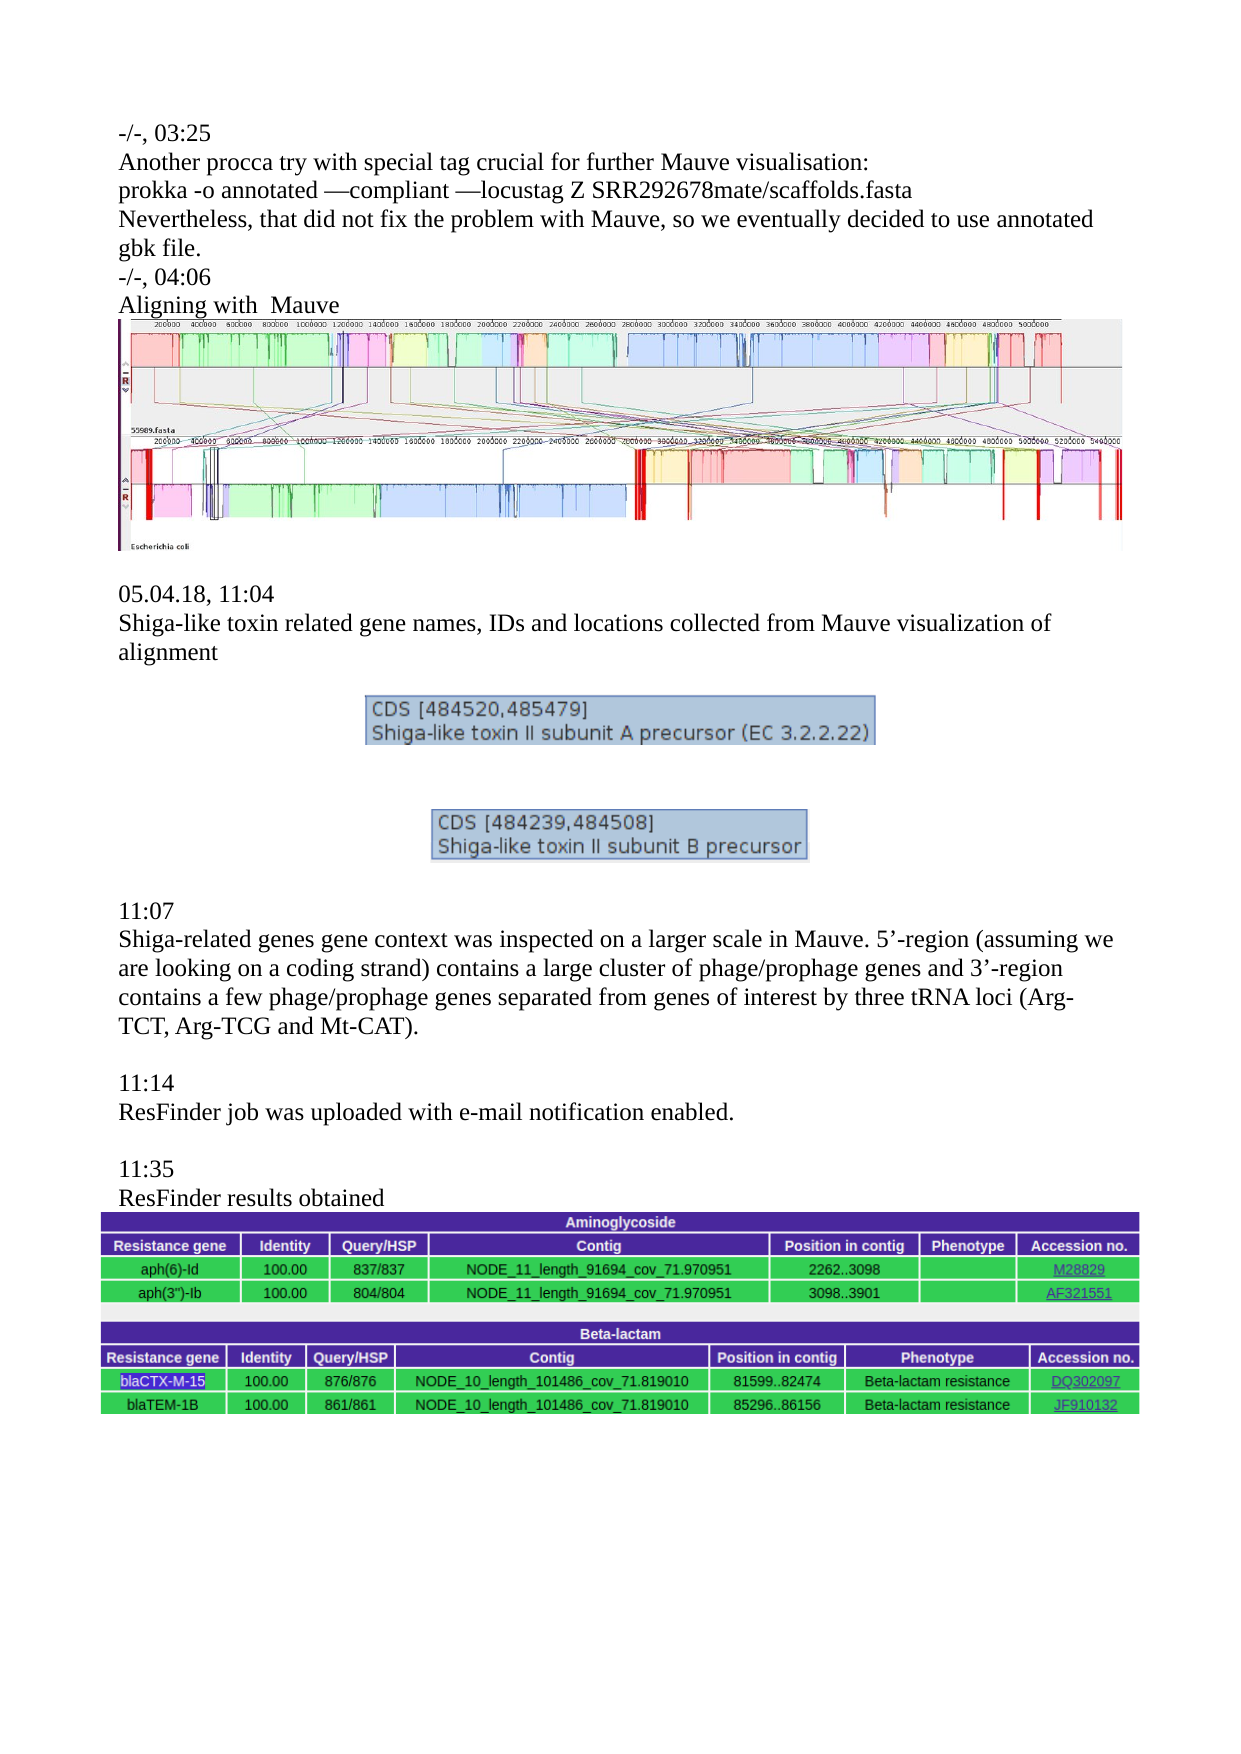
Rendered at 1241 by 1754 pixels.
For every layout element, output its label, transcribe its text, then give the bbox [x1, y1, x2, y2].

text prokka -o annotated —compliant —locustag Z SRR292678mate/scaffolds.fasta [118, 176, 1122, 204]
text -/-, 03:25 [118, 118, 1122, 147]
text 05.04.18, 11:04 [118, 579, 1122, 608]
text Shiga-related genes gene context was inspected on a larger scale in Mauve. 5’-region (assuming we are looking on a coding strand) contains a large cluster of phage/prophage genes and 3’-region contains a few phage/prophage genes separated from genes of interest by three tRNA loci (Arg-TCT, Arg-TCG and Mt-CAT). [118, 924, 1122, 1039]
text Another procca try with special tag crucial for further Mauve visualisation: [118, 147, 1122, 176]
text 11:14 [118, 1068, 1122, 1097]
text 11:07 [118, 896, 1122, 924]
text Aligning with Mauve [118, 291, 1122, 319]
text ResFinder results obtained [118, 1183, 1122, 1212]
text 11:35 [118, 1154, 1122, 1183]
text -/-, 04:06 [118, 262, 1122, 291]
text Nevertheless, that did not fix the problem with Mauve, so we eventually decided to use annotated gbk file. [118, 204, 1122, 262]
text ResFinder job was uploaded with e-mail notification enabled. [118, 1097, 1122, 1126]
text Shiga-like toxin related gene names, IDs and locations collected from Mauve visualization of alignment [118, 608, 1122, 666]
